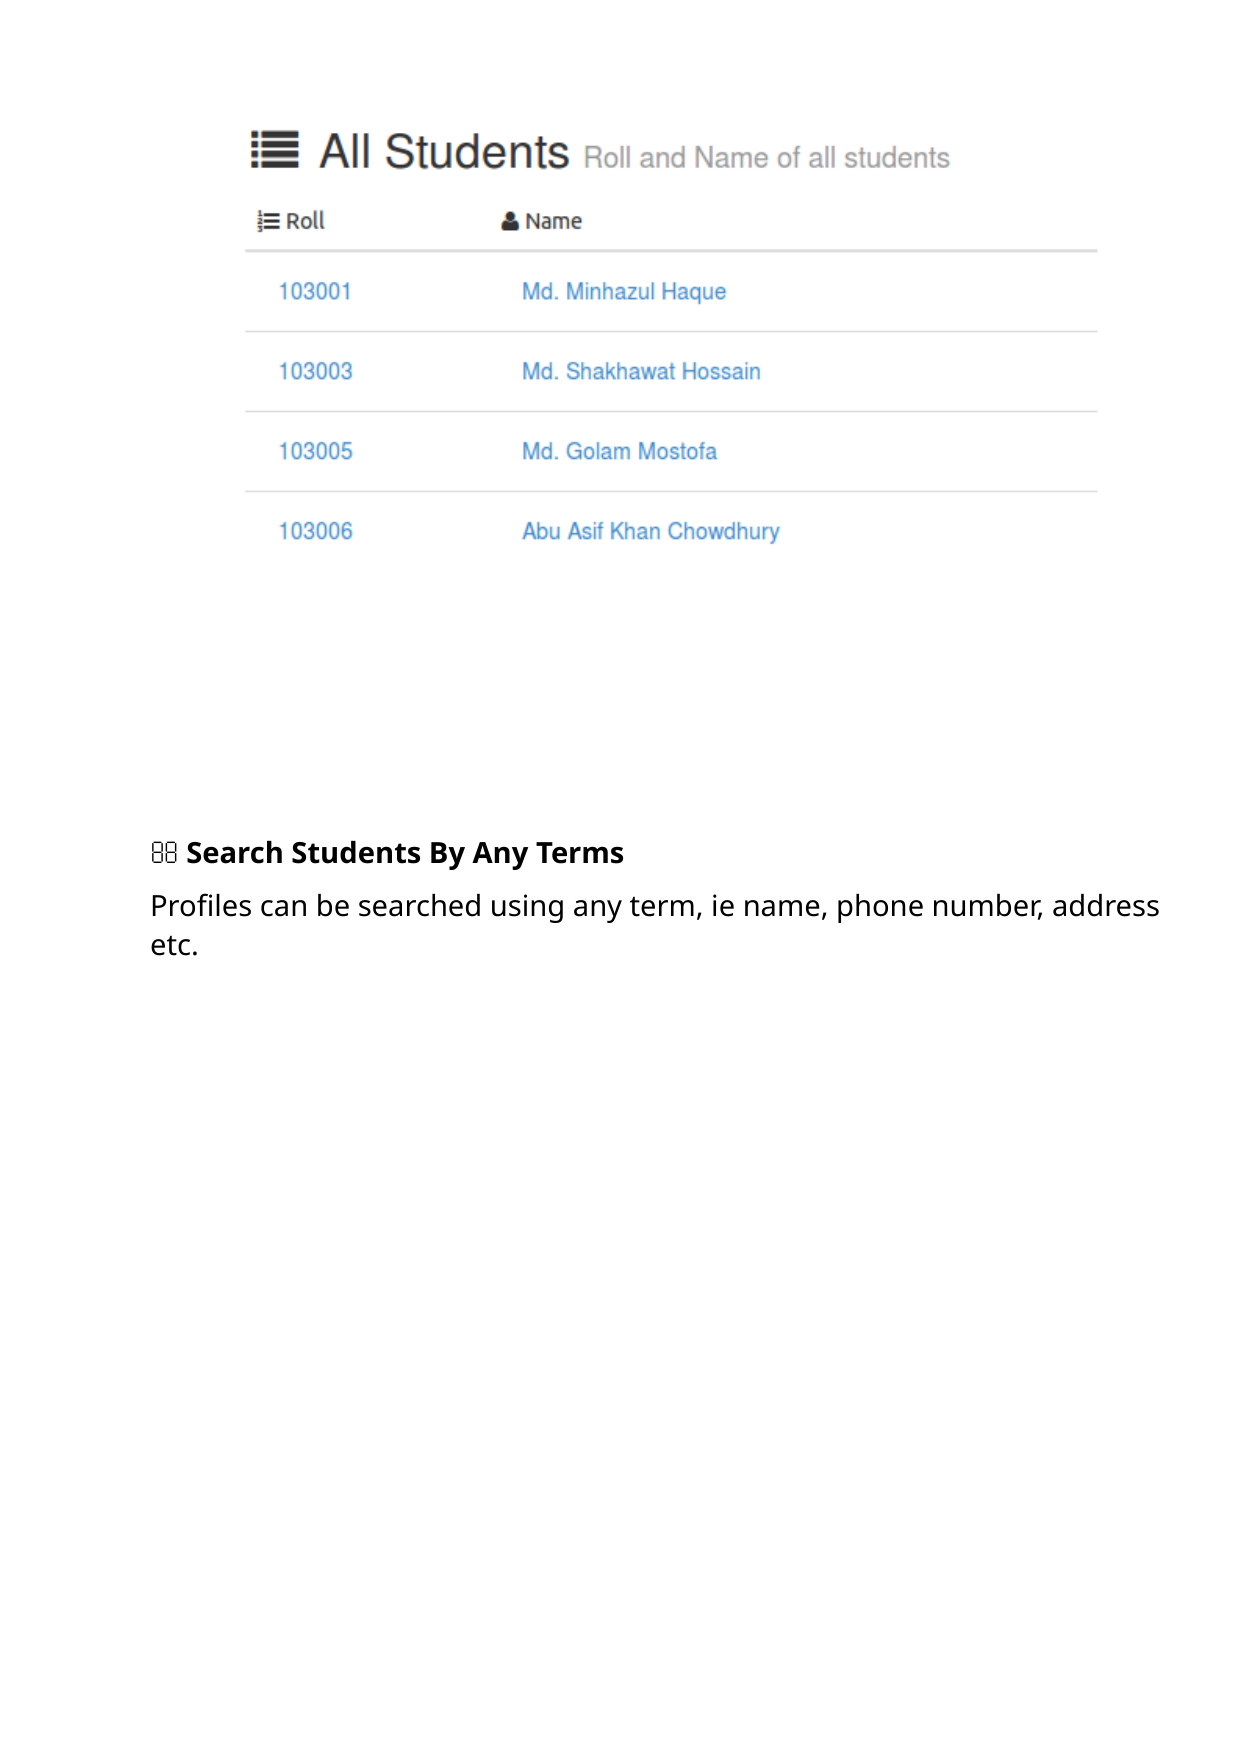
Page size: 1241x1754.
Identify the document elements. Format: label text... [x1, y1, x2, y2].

subtitle  Search Students By Any Terms [150, 833, 1166, 872]
text Profiles can be searched using any term, ie name, phone number, address etc. [150, 885, 1166, 964]
picture [186, 75, 1129, 563]
